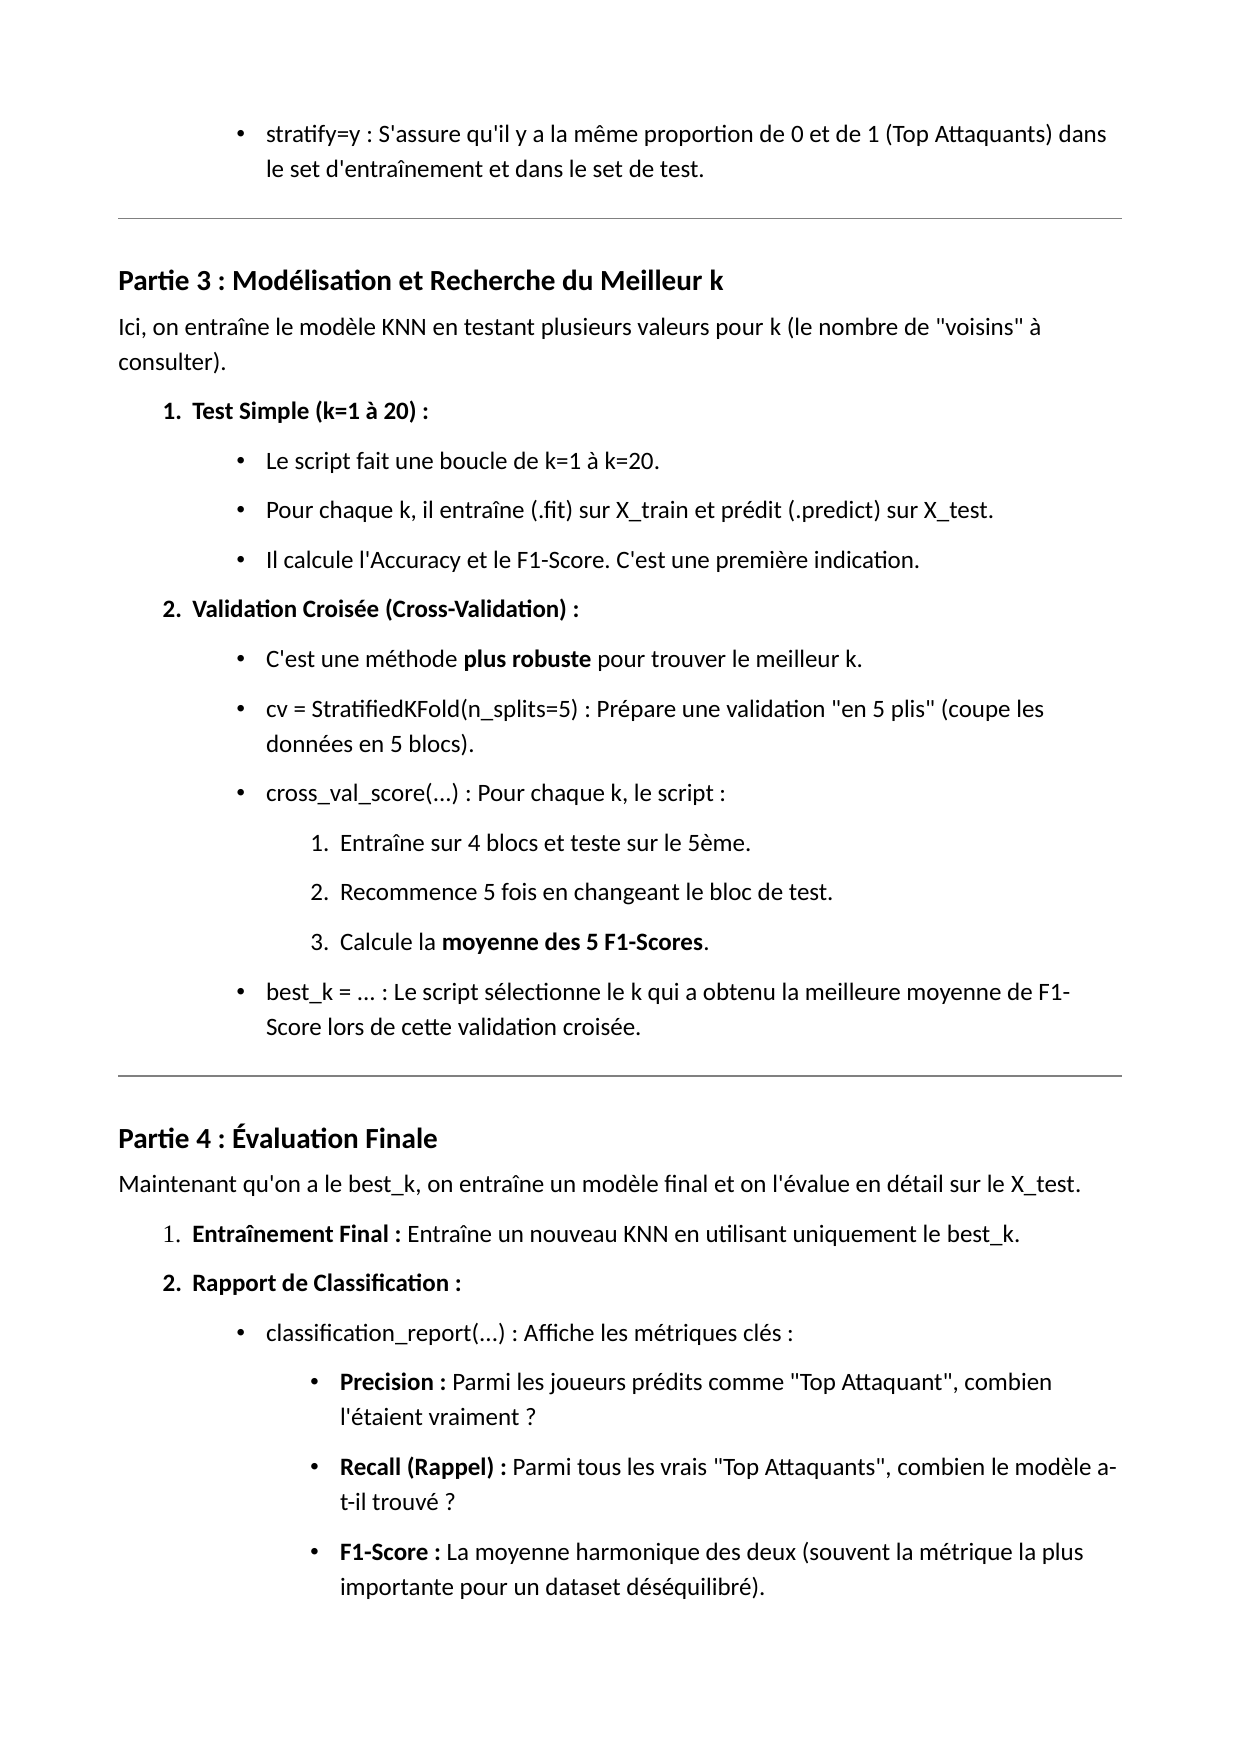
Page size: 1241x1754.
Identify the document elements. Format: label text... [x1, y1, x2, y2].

list Recall (Rappel) : Parmi tous les vrais "Top Attaquants", combien le modèle a-t-il trouvé ? [310, 1451, 1122, 1517]
list Precision : Parmi les joueurs prédits comme "Top Attaquant", combien l'étaient vraiment ? [310, 1366, 1122, 1432]
list stratify=y : S'assure qu'il y a la même proportion de 0 et de 1 (Top Attaquants) dans le set d'entraînement et dans le set de test. [236, 118, 1122, 184]
list Test Simple (k=1 à 20) : [162, 395, 1122, 426]
list Entraînement Final : Entraîne un nouveau KNN en utilisant uniquement le best_k. [162, 1218, 1122, 1248]
list Il calcule l'Accuracy et le F1-Score. C'est une première indication. [236, 544, 1122, 574]
list Calcule la moyenne des 5 F1-Scores. [310, 926, 1122, 957]
list Entraîne sur 4 blocs et teste sur le 5ème. [310, 827, 1122, 857]
subtitle Partie 4 : Évaluation Finale [118, 1120, 1122, 1156]
list best_k = ... : Le script sélectionne le k qui a obtenu la meilleure moyenne de F1-Score lors de cette validation croisée. [236, 976, 1122, 1041]
text Ici, on entraîne le modèle KNN en testant plusieurs valeurs pour k (le nombre de "voisins" à consulter). [118, 311, 1122, 376]
list Le script fait une boucle de k=1 à k=20. [236, 445, 1122, 475]
list Pour chaque k, il entraîne (.fit) sur X_train et prédit (.predict) sur X_test. [236, 494, 1122, 525]
list C'est une méthode plus robuste pour trouver le meilleur k. [236, 643, 1122, 674]
list F1-Score : La moyenne harmonique des deux (souvent la métrique la plus importante pour un dataset déséquilibré). [310, 1536, 1122, 1601]
subtitle Partie 3 : Modélisation et Recherche du Meilleur k [118, 262, 1122, 298]
list cv = StratifiedKFold(n_splits=5) : Prépare une validation "en 5 plis" (coupe les données en 5 blocs). [236, 693, 1122, 758]
list cross_val_score(...) : Pour chaque k, le script : [236, 777, 1122, 808]
list classification_report(...) : Affiche les métriques clés : [236, 1317, 1122, 1347]
list Recommence 5 fois en changeant le bloc de test. [310, 876, 1122, 907]
list Rapport de Classification : [162, 1267, 1122, 1298]
text Maintenant qu'on a le best_k, on entraîne un modèle final et on l'évalue en détail sur le X_test. [118, 1168, 1122, 1199]
list Validation Croisée (Cross-Validation) : [162, 593, 1122, 624]
